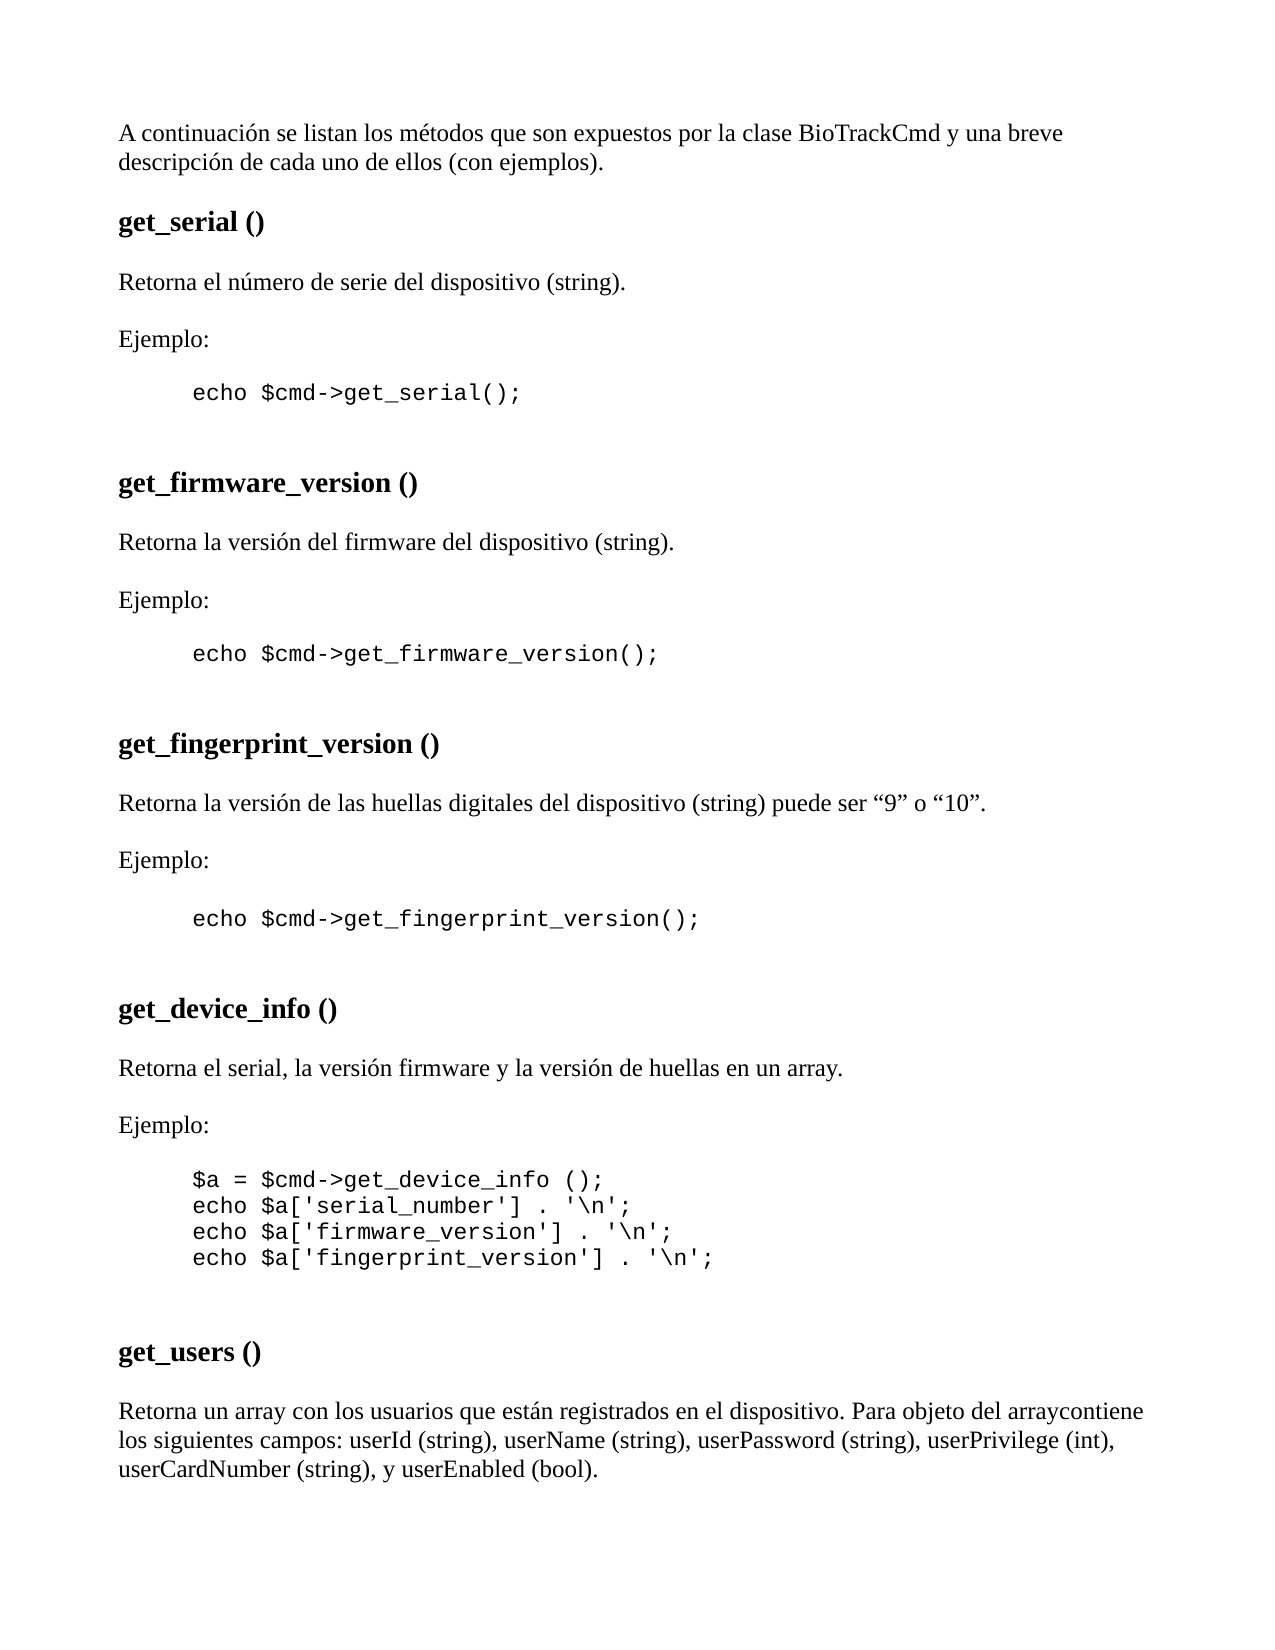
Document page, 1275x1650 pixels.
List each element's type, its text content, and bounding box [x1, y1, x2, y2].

text Ejemplo: [118, 585, 1157, 614]
text echo $a['fingerprint_version'] . '\n'; [118, 1246, 1157, 1272]
text $a = $cmd->get_device_info (); [118, 1168, 1157, 1194]
text get_users () [118, 1334, 1157, 1368]
text Retorna la versión de las huellas digitales del dispositivo (string) puede ser “9” o “10”. [118, 788, 1157, 817]
text A continuación se listan los métodos que son expuestos por la clase BioTrackCmd y una breve descripción de cada uno de ellos (con ejemplos). [118, 118, 1157, 176]
text echo $cmd->get_serial(); [118, 382, 1157, 408]
text get_firmware_version () [118, 465, 1157, 499]
text Retorna la versión del firmware del dispositivo (string). [118, 527, 1157, 556]
text Retorna un array con los usuarios que están registrados en el dispositivo. Para objeto del arraycontiene los siguientes campos: userId (string), userName (string), userPassword (string), userPrivilege (int), userCardNumber (string), y userEnabled (bool). [118, 1396, 1157, 1483]
text Ejemplo: [118, 324, 1157, 353]
text get_device_info () [118, 991, 1157, 1024]
text get_serial () [118, 204, 1157, 238]
text Ejemplo: [118, 1111, 1157, 1139]
text echo $cmd->get_firmware_version(); [118, 642, 1157, 668]
text echo $a['serial_number'] . '\n'; [118, 1194, 1157, 1220]
text Retorna el serial, la versión firmware y la versión de huellas en un array. [118, 1053, 1157, 1082]
text get_fingerprint_version () [118, 726, 1157, 759]
text Retorna el número de serie del dispositivo (string). [118, 267, 1157, 295]
text echo $a['firmware_version'] . '\n'; [118, 1220, 1157, 1246]
text echo $cmd->get_fingerprint_version(); [118, 903, 1157, 933]
text Ejemplo: [118, 846, 1157, 874]
